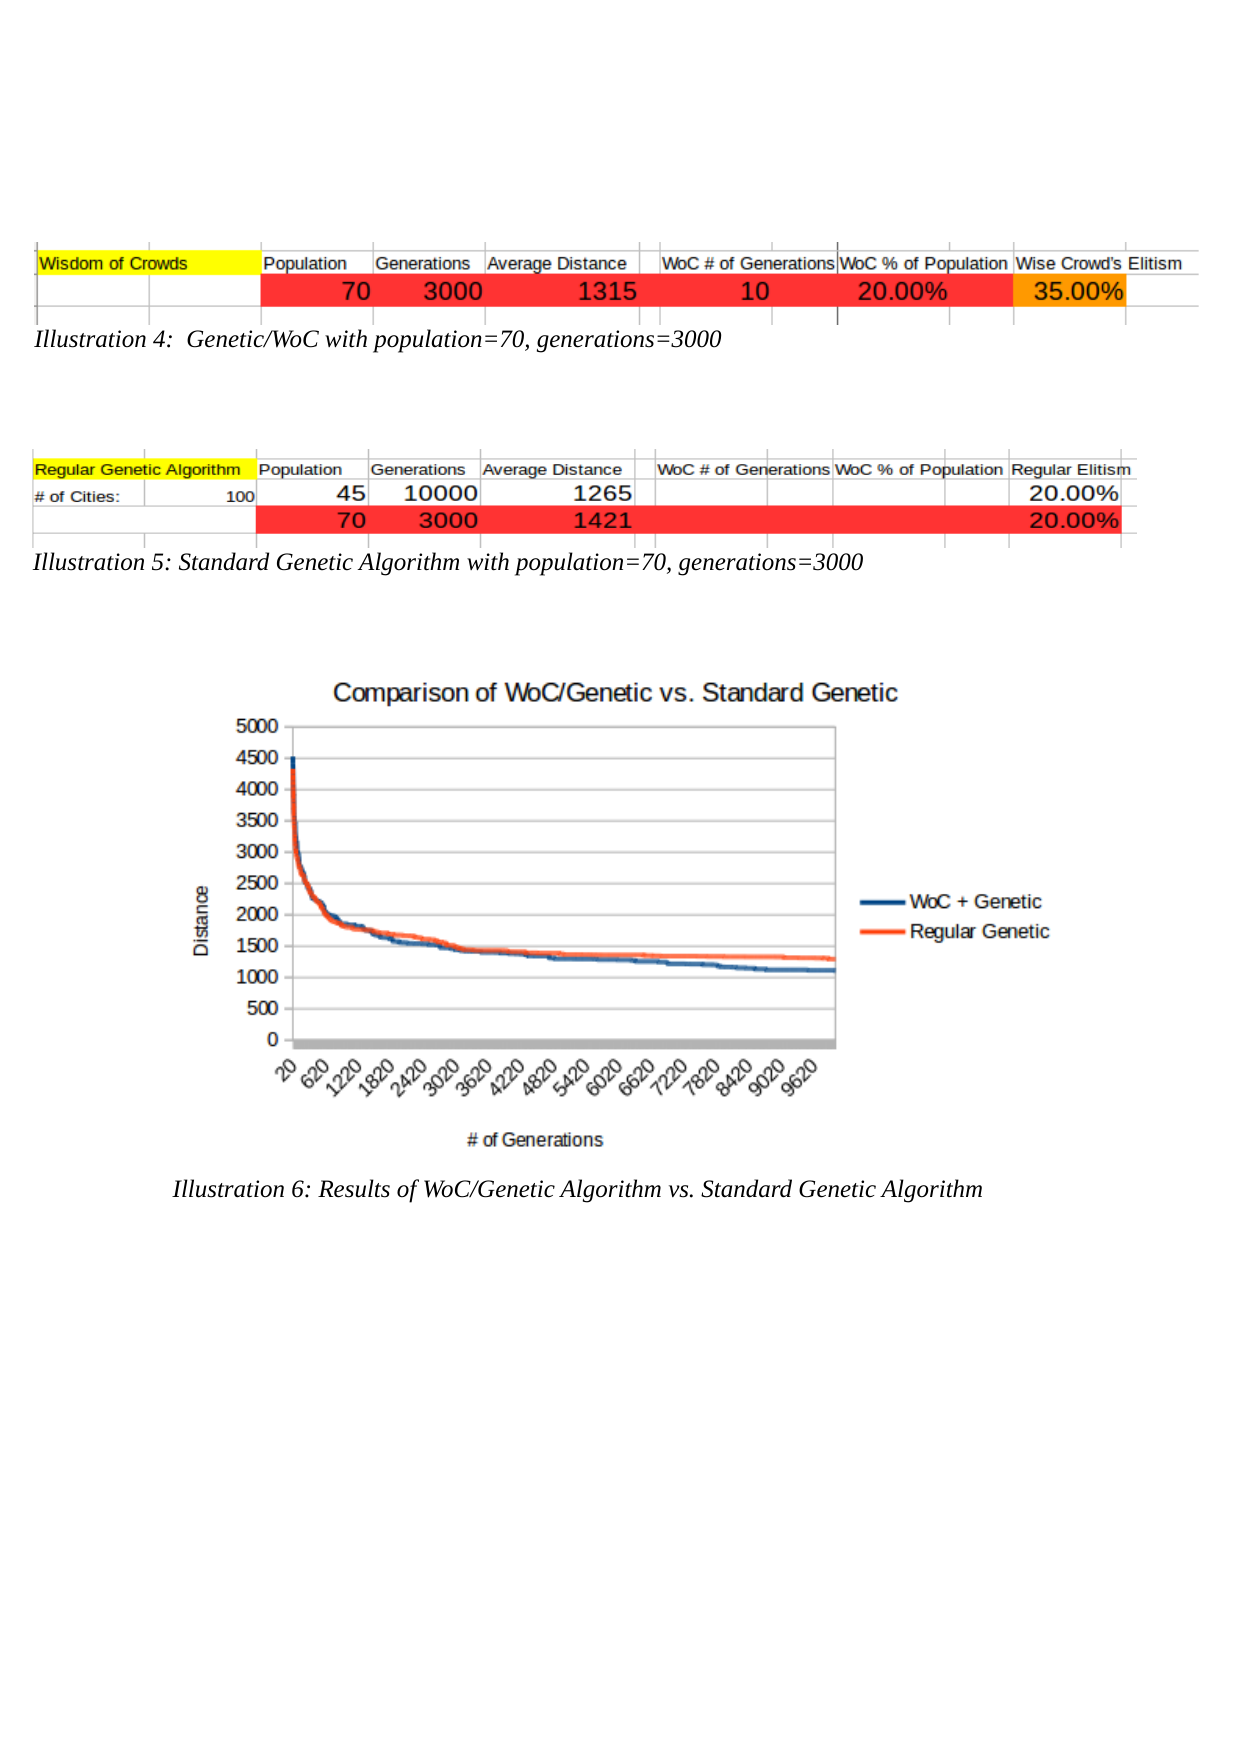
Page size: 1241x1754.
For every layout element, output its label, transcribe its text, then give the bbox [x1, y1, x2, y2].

text Illustration 4: Genetic/WoC with population=70, generations=3000 [34, 243, 1206, 353]
text Illustration 5: Standard Genetic Algorithm with population=70, generations=3000 [33, 450, 1204, 576]
picture [32, 449, 1137, 548]
picture [34, 242, 1199, 325]
text Illustration 6: Results of WoC/Genetic Algorithm vs. Standard Genetic Algorithm [172, 1175, 1068, 1203]
picture [172, 672, 1068, 1175]
